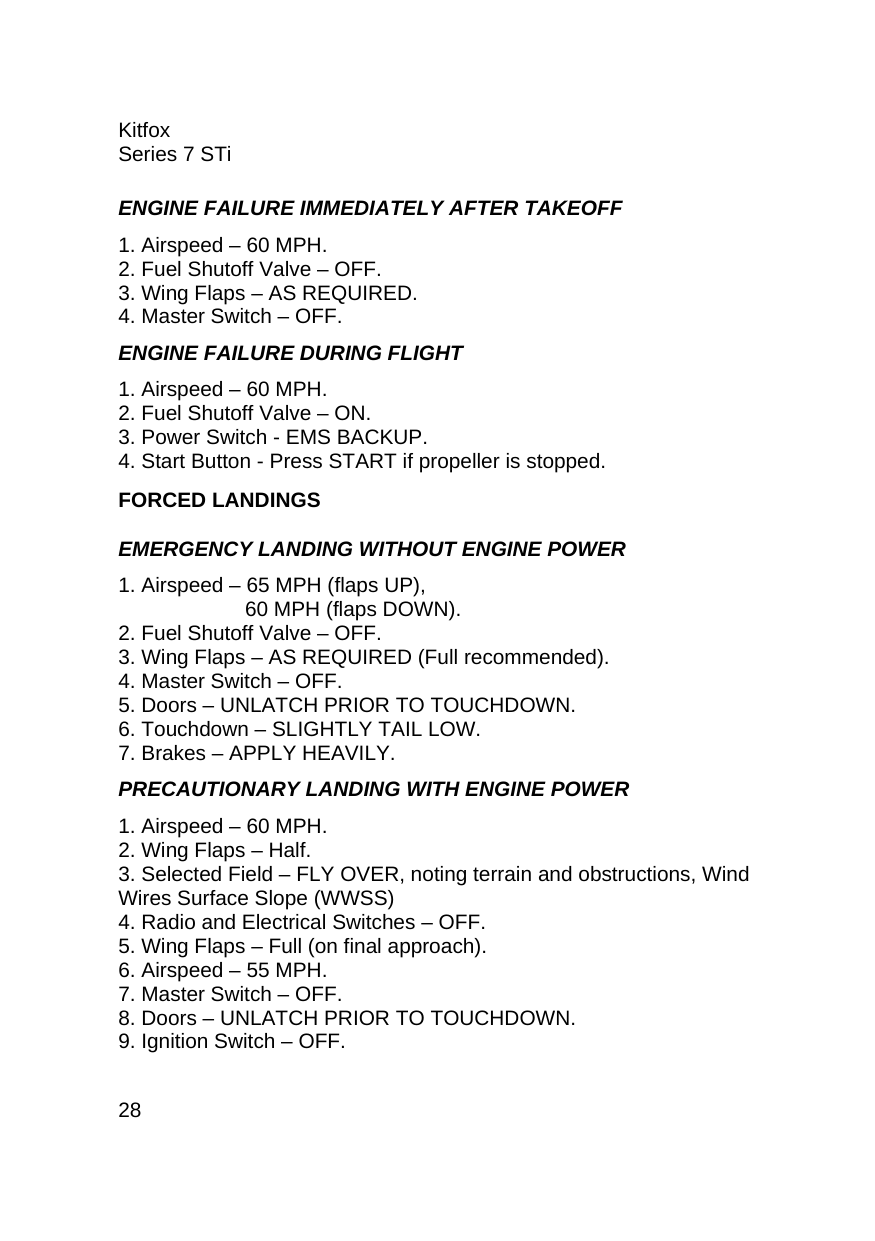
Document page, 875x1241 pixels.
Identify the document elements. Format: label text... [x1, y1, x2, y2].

text 9. Ignition Switch – OFF. [118, 1029, 756, 1053]
text 3. Selected Field – FLY OVER, noting terrain and obstructions, Wind Wires Surface Slope (WWSS) [118, 862, 756, 909]
text 4. Master Switch – OFF. [118, 669, 756, 693]
subtitle PRECAUTIONARY LANDING WITH ENGINE POWER [118, 777, 756, 801]
text 3. Wing Flaps – AS REQUIRED. [118, 280, 756, 304]
text 3. Wing Flaps – AS REQUIRED (Full recommended). [118, 645, 756, 669]
text 4. Radio and Electrical Switches – OFF. [118, 909, 756, 933]
text 4. Start Button - Press START if propeller is stopped. [118, 449, 756, 473]
text 1. Airspeed – 65 MPH (flaps UP), [118, 573, 756, 597]
text 5. Wing Flaps – Full (on final approach). [118, 933, 756, 957]
text 1. Airspeed – 60 MPH. [118, 814, 756, 838]
text 7. Master Switch – OFF. [118, 981, 756, 1005]
text 4. Master Switch – OFF. [118, 304, 756, 328]
text 1. Airspeed – 60 MPH. [118, 232, 756, 256]
text 7. Brakes – APPLY HEAVILY. [118, 741, 756, 765]
text 6. Airspeed – 55 MPH. [118, 957, 756, 981]
text 3. Power Switch - EMS BACKUP. [118, 425, 756, 449]
text 2. Fuel Shutoff Valve – OFF. [118, 256, 756, 280]
text 60 MPH (flaps DOWN). [118, 597, 756, 621]
text 5. Doors – UNLATCH PRIOR TO TOUCHDOWN. [118, 693, 756, 717]
text 2. Wing Flaps – Half. [118, 838, 756, 862]
subtitle ENGINE FAILURE IMMEDIATELY AFTER TAKEOFF [118, 196, 756, 220]
text 2. Fuel Shutoff Valve – OFF. [118, 621, 756, 645]
subtitle ENGINE FAILURE DURING FLIGHT [118, 341, 756, 365]
text 1. Airspeed – 60 MPH. [118, 377, 756, 401]
text 8. Doors – UNLATCH PRIOR TO TOUCHDOWN. [118, 1005, 756, 1029]
text 2. Fuel Shutoff Valve – ON. [118, 401, 756, 425]
subtitle FORCED LANDINGS [118, 488, 756, 512]
text 6. Touchdown – SLIGHTLY TAIL LOW. [118, 717, 756, 741]
subtitle EMERGENCY LANDING WITHOUT ENGINE POWER [118, 537, 756, 561]
